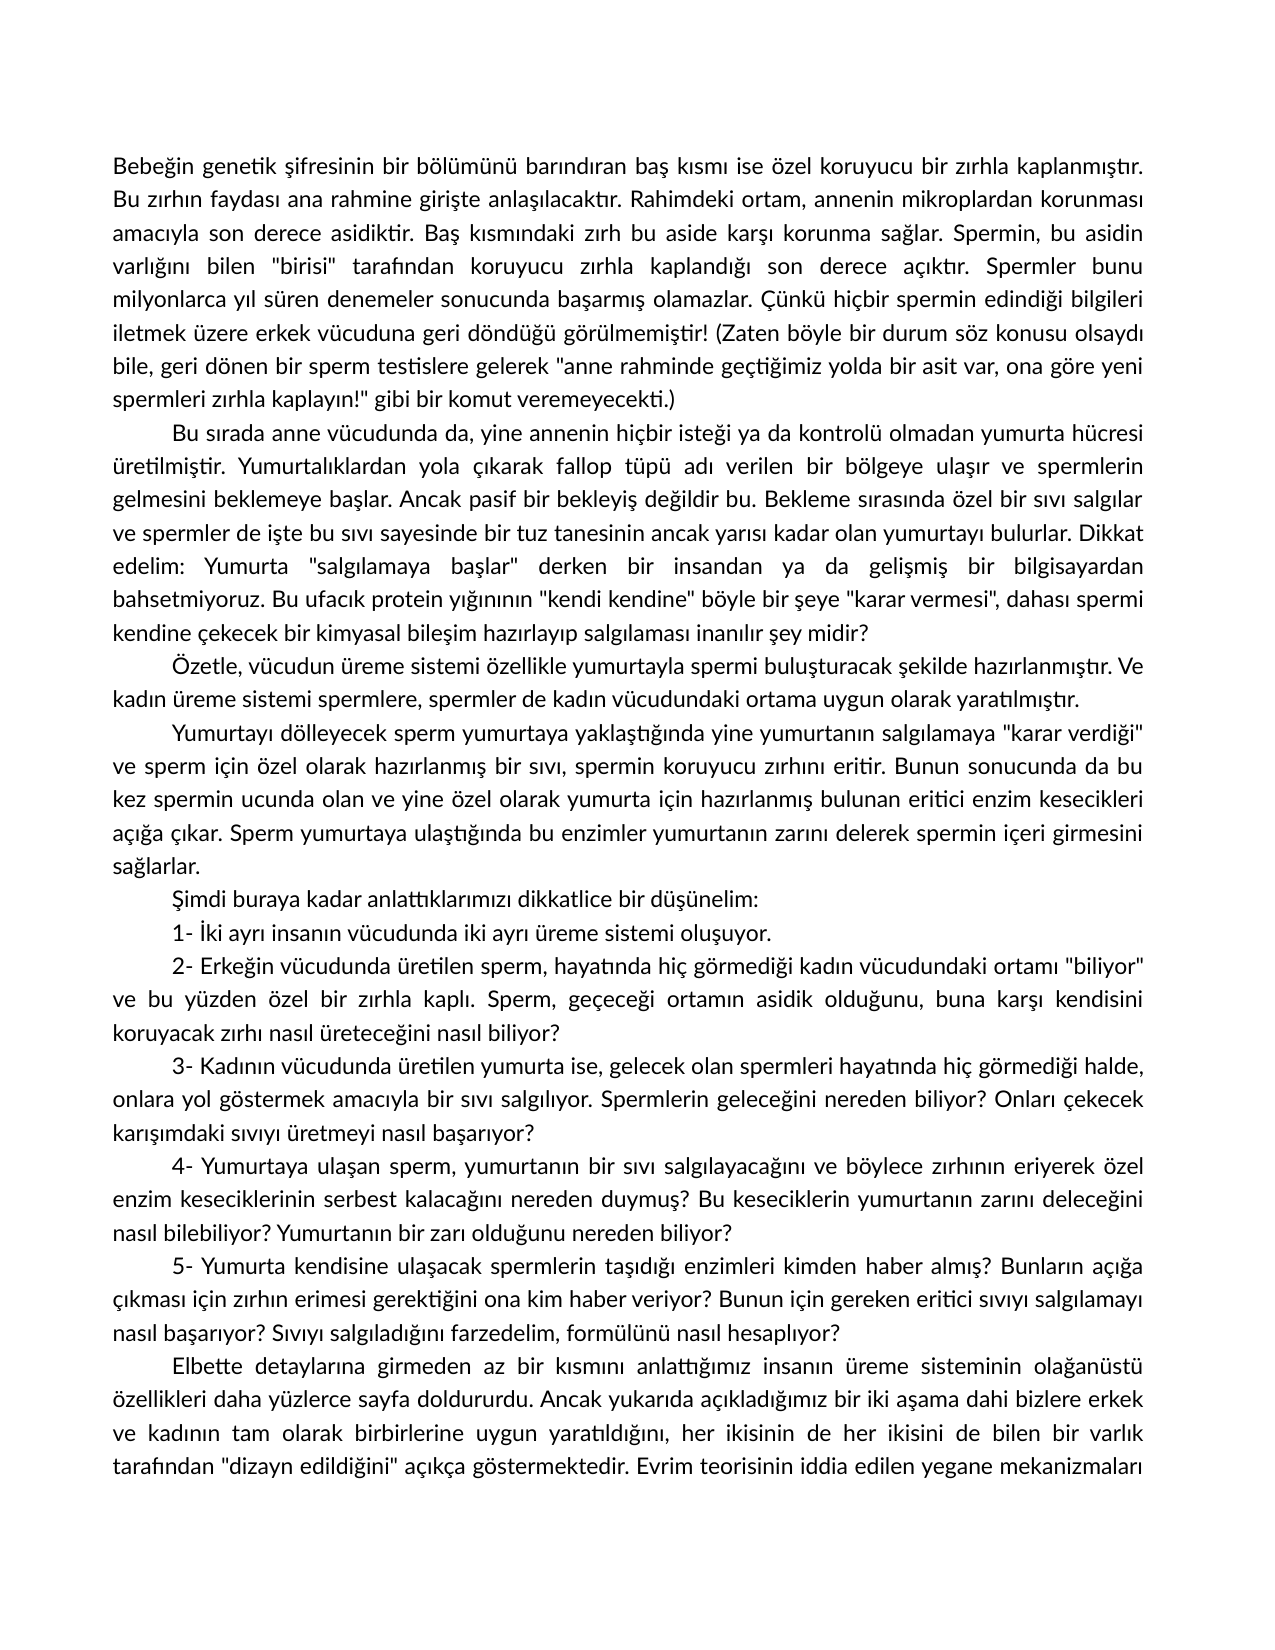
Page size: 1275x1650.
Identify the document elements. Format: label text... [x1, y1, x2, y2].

text Bebeğin genetik şifresinin bir bölümünü barındıran baş kısmı ise özel koruyucu bir zırhla kaplanmıştır. Bu zırhın faydası ana rahmine girişte anlaşılacaktır. Rahimdeki ortam, annenin mikroplardan korunması amacıyla son derece asidiktir. Baş kısmındaki zırh bu aside karşı korunma sağlar. Spermin, bu asidin varlığını bilen "birisi" tarafından koruyucu zırhla kaplandığı son derece açıktır. Spermler bunu milyonlarca yıl süren denemeler sonucunda başarmış olamazlar. Çünkü hiçbir spermin edindiği bilgileri iletmek üzere erkek vücuduna geri döndüğü görülmemiştir! (Zaten böyle bir durum söz konusu olsaydı bile, geri dönen bir sperm testislere gelerek "anne rahminde geçtiğimiz yolda bir asit var, ona göre yeni spermleri zırhla kaplayın!" gibi bir komut veremeyecekti.) [112, 148, 1145, 414]
text Özetle, vücudun üreme sistemi özellikle yumurtayla spermi buluşturacak şekilde hazırlanmıştır. Ve kadın üreme sistemi spermlere, spermler de kadın vücudundaki ortama uygun olarak yaratılmıştır. [112, 648, 1145, 714]
text 3- Kadının vücudunda üretilen yumurta ise, gelecek olan spermleri hayatında hiç görmediği halde, onlara yol göstermek amacıyla bir sıvı salgılıyor. Spermlerin geleceğini nereden biliyor? Onları çekecek karışımdaki sıvıyı üretmeyi nasıl başarıyor? [112, 1048, 1145, 1148]
text 5- Yumurta kendisine ulaşacak spermlerin taşıdığı enzimleri kimden haber almış? Bunların açığa çıkması için zırhın erimesi gerektiğini ona kim haber veriyor? Bunun için gereken eritici sıvıyı salgılamayı nasıl başarıyor? Sıvıyı salgıladığını farzedelim, formülünü nasıl hesaplıyor? [112, 1248, 1145, 1348]
text 4- Yumurtaya ulaşan sperm, yumurtanın bir sıvı salgılayacağını ve böylece zırhının eriyerek özel enzim keseciklerinin serbest kalacağını nereden duymuş? Bu keseciklerin yumurtanın zarını deleceğini nasıl bilebiliyor? Yumurtanın bir zarı olduğunu nereden biliyor? [112, 1148, 1145, 1248]
text Yumurtayı dölleyecek sperm yumurtaya yaklaştığında yine yumurtanın salgılamaya "karar verdiği" ve sperm için özel olarak hazırlanmış bir sıvı, spermin koruyucu zırhını eritir. Bunun sonucunda da bu kez spermin ucunda olan ve yine özel olarak yumurta için hazırlanmış bulunan eritici enzim kesecikleri açığa çıkar. Sperm yumurtaya ulaştığında bu enzimler yumurtanın zarını delerek spermin içeri girmesini sağlarlar. [112, 714, 1145, 881]
text 2- Erkeğin vücudunda üretilen sperm, hayatında hiç görmediği kadın vücudundaki ortamı "biliyor" ve bu yüzden özel bir zırhla kaplı. Sperm, geçeceği ortamın asidik olduğunu, buna karşı kendisini koruyacak zırhı nasıl üreteceğini nasıl biliyor? [112, 948, 1145, 1048]
text 1- İki ayrı insanın vücudunda iki ayrı üreme sistemi oluşuyor. [112, 914, 1145, 948]
text Bu sırada anne vücudunda da, yine annenin hiçbir isteği ya da kontrolü olmadan yumurta hücresi üretilmiştir. Yumurtalıklardan yola çıkarak fallop tüpü adı verilen bir bölgeye ulaşır ve spermlerin gelmesini beklemeye başlar. Ancak pasif bir bekleyiş değildir bu. Bekleme sırasında özel bir sıvı salgılar ve spermler de işte bu sıvı sayesinde bir tuz tanesinin ancak yarısı kadar olan yumurtayı bulurlar. Dikkat edelim: Yumurta "salgılamaya başlar" derken bir insandan ya da gelişmiş bir bilgisayardan bahsetmiyoruz. Bu ufacık protein yığınının "kendi kendine" böyle bir şeye "karar vermesi", dahası spermi kendine çekecek bir kimyasal bileşim hazırlayıp salgılaması inanılır şey midir? [112, 414, 1145, 648]
text Elbette detaylarına girmeden az bir kısmını anlattığımız insanın üreme sisteminin olağanüstü özellikleri daha yüzlerce sayfa doldururdu. Ancak yukarıda açıkladığımız bir iki aşama dahi bizlere erkek ve kadının tam olarak birbirlerine uygun yaratıldığını, her ikisinin de her ikisini de bilen bir varlık tarafından "dizayn edildiğini" açıkça göstermektedir. Evrim teorisinin iddia edilen yegane mekanizmaları [112, 1348, 1145, 1481]
text Şimdi buraya kadar anlattıklarımızı dikkatlice bir düşünelim: [112, 881, 1145, 914]
